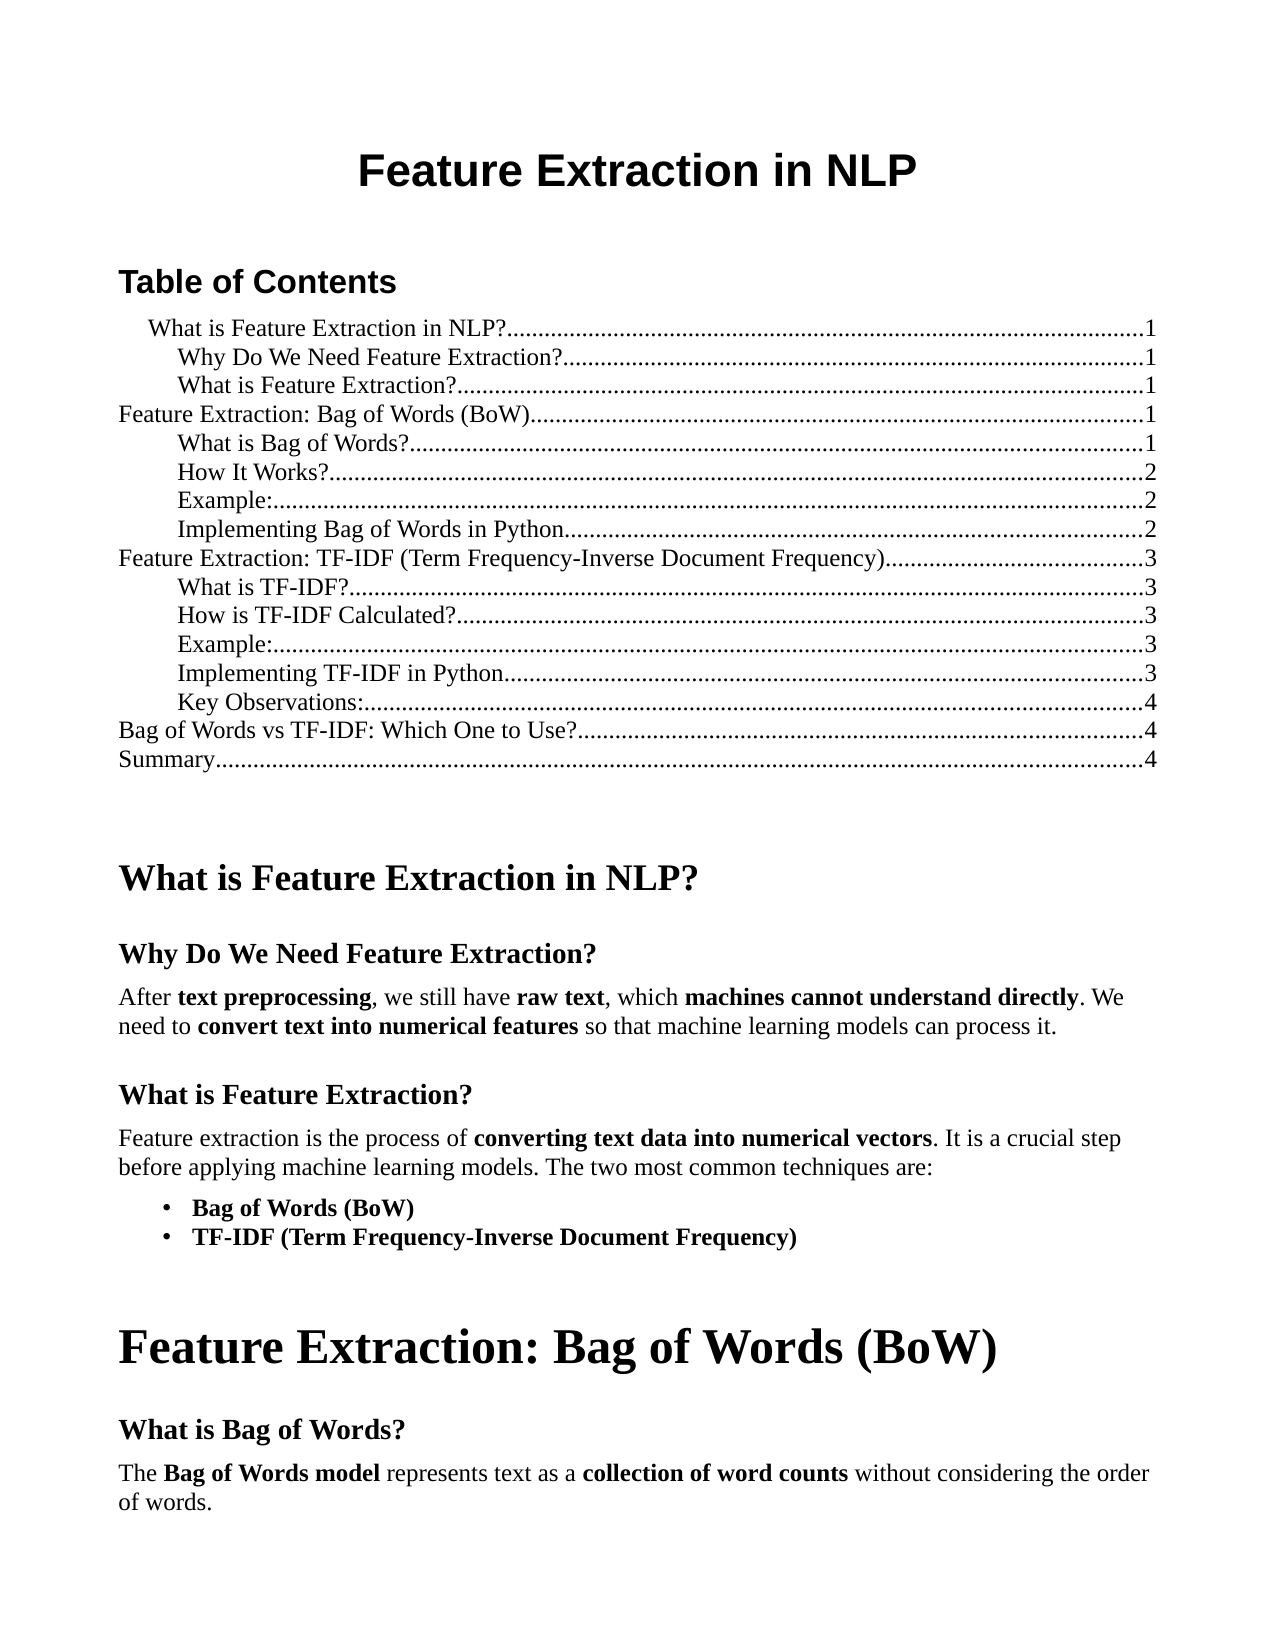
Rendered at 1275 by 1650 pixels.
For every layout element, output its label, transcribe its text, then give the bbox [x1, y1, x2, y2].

subtitle What is Feature Extraction? [118, 1077, 1157, 1111]
text The Bag of Words model represents text as a collection of word counts without considering the order of words. [118, 1458, 1157, 1516]
list TF-IDF (Term Frequency-Inverse Document Frequency) [162, 1222, 1157, 1251]
subtitle Feature Extraction in NLP [118, 143, 1157, 196]
subtitle Why Do We Need Feature Extraction? [118, 936, 1157, 970]
text Example: 2 [177, 486, 1157, 514]
subtitle Table of Contents [118, 262, 1157, 301]
text Bag of Words vs TF-IDF: Which One to Use? 4 [118, 716, 1157, 744]
text Example: 3 [177, 629, 1157, 658]
list Bag of Words (BoW) [162, 1193, 1157, 1222]
text What is Feature Extraction? 1 [177, 371, 1157, 399]
text Why Do We Need Feature Extraction? 1 [177, 342, 1157, 371]
text What is Bag of Words? 1 [177, 428, 1157, 457]
text Summary 4 [118, 744, 1157, 773]
text Feature extraction is the process of converting text data into numerical vectors. It is a crucial step before applying machine learning models. The two most common techniques are: [118, 1123, 1157, 1181]
text How is TF-IDF Calculated? 3 [177, 601, 1157, 629]
text Key Observations: 4 [177, 687, 1157, 716]
text Feature Extraction: TF-IDF (Term Frequency-Inverse Document Frequency) 3 [118, 543, 1157, 572]
text Implementing TF-IDF in Python 3 [177, 658, 1157, 687]
text After text preprocessing, we still have raw text, which machines cannot understand directly. We need to convert text into numerical features so that machine learning models can process it. [118, 982, 1157, 1040]
text What is TF-IDF? 3 [177, 572, 1157, 601]
text Feature Extraction: Bag of Words (BoW) 1 [118, 399, 1157, 428]
subtitle What is Bag of Words? [118, 1412, 1157, 1446]
subtitle Feature Extraction: Bag of Words (BoW) [118, 1317, 1157, 1374]
text How It Works? 2 [177, 457, 1157, 486]
text Implementing Bag of Words in Python 2 [177, 514, 1157, 543]
text What is Feature Extraction in NLP? 1 [148, 313, 1157, 342]
subtitle What is Feature Extraction in NLP? [118, 856, 1157, 899]
